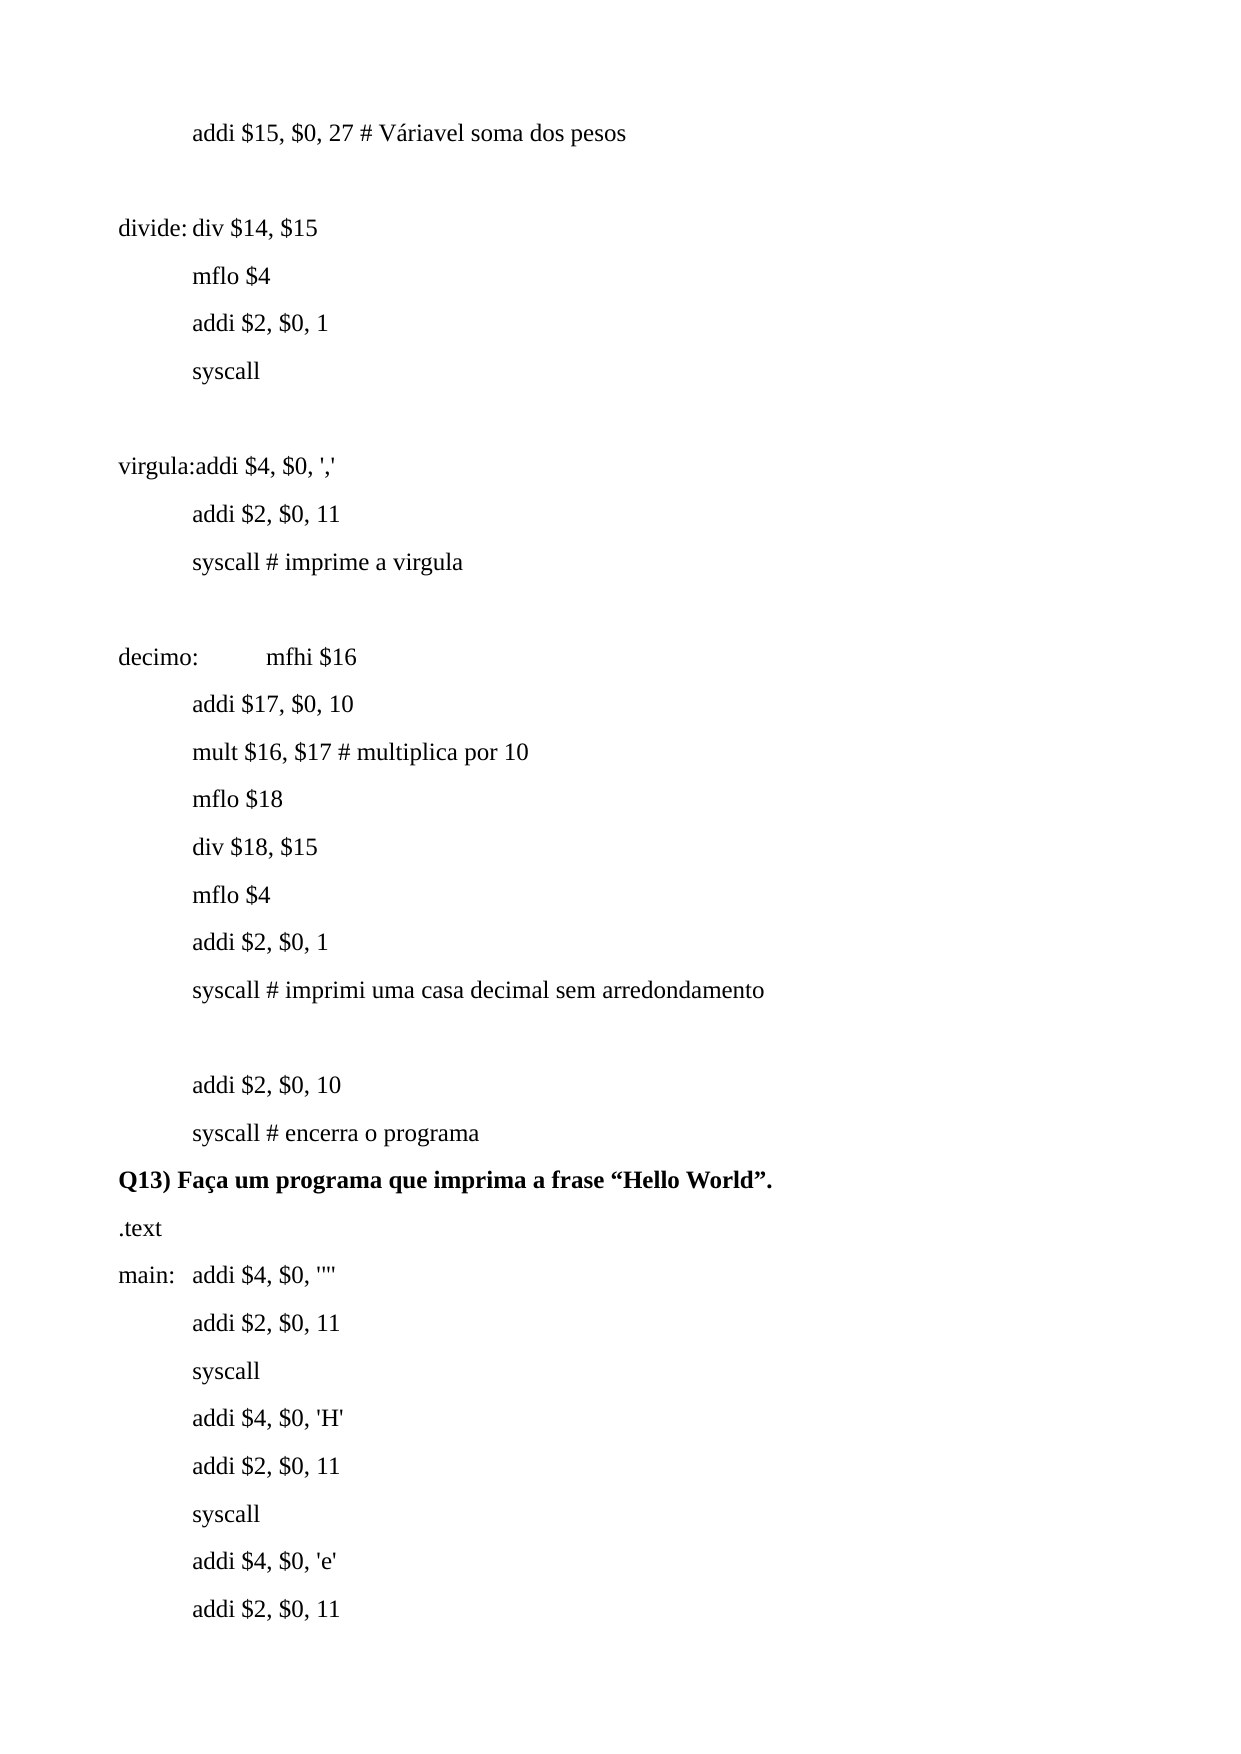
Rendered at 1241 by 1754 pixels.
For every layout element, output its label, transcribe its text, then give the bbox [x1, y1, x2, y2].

text syscall # imprime a virgula [118, 547, 1122, 575]
text addi $2, $0, 10 [118, 1070, 1122, 1099]
text virgula:addi $4, $0, ',' [118, 451, 1122, 480]
text addi $2, $0, 11 [118, 1308, 1122, 1337]
text mult $16, $17 # multiplica por 10 [118, 737, 1122, 766]
text syscall [118, 1356, 1122, 1384]
text syscall # encerra o programa [118, 1118, 1122, 1147]
text syscall # imprimi uma casa decimal sem arredondamento [118, 975, 1122, 1004]
text addi $2, $0, 11 [118, 499, 1122, 528]
text syscall [118, 1499, 1122, 1527]
text addi $2, $0, 11 [118, 1451, 1122, 1480]
text addi $15, $0, 27 # Váriavel soma dos pesos [118, 118, 1122, 147]
text div $18, $15 [118, 832, 1122, 861]
text addi $2, $0, 1 [118, 308, 1122, 337]
text mflo $4 [118, 261, 1122, 290]
text addi $17, $0, 10 [118, 689, 1122, 718]
text decimo: mfhi $16 [118, 642, 1122, 671]
text mflo $18 [118, 784, 1122, 813]
text addi $4, $0, 'e' [118, 1546, 1122, 1575]
text addi $2, $0, 11 [118, 1594, 1122, 1623]
text mflo $4 [118, 880, 1122, 908]
text .text [118, 1213, 1122, 1242]
text addi $2, $0, 1 [118, 927, 1122, 956]
text addi $4, $0, 'H' [118, 1403, 1122, 1432]
text syscall [118, 356, 1122, 385]
text Q13) Faça um programa que imprima a frase “Hello World”. [118, 1165, 1122, 1194]
text main: addi $4, $0, '"' [118, 1261, 1122, 1289]
text divide: div $14, $15 [118, 213, 1122, 242]
